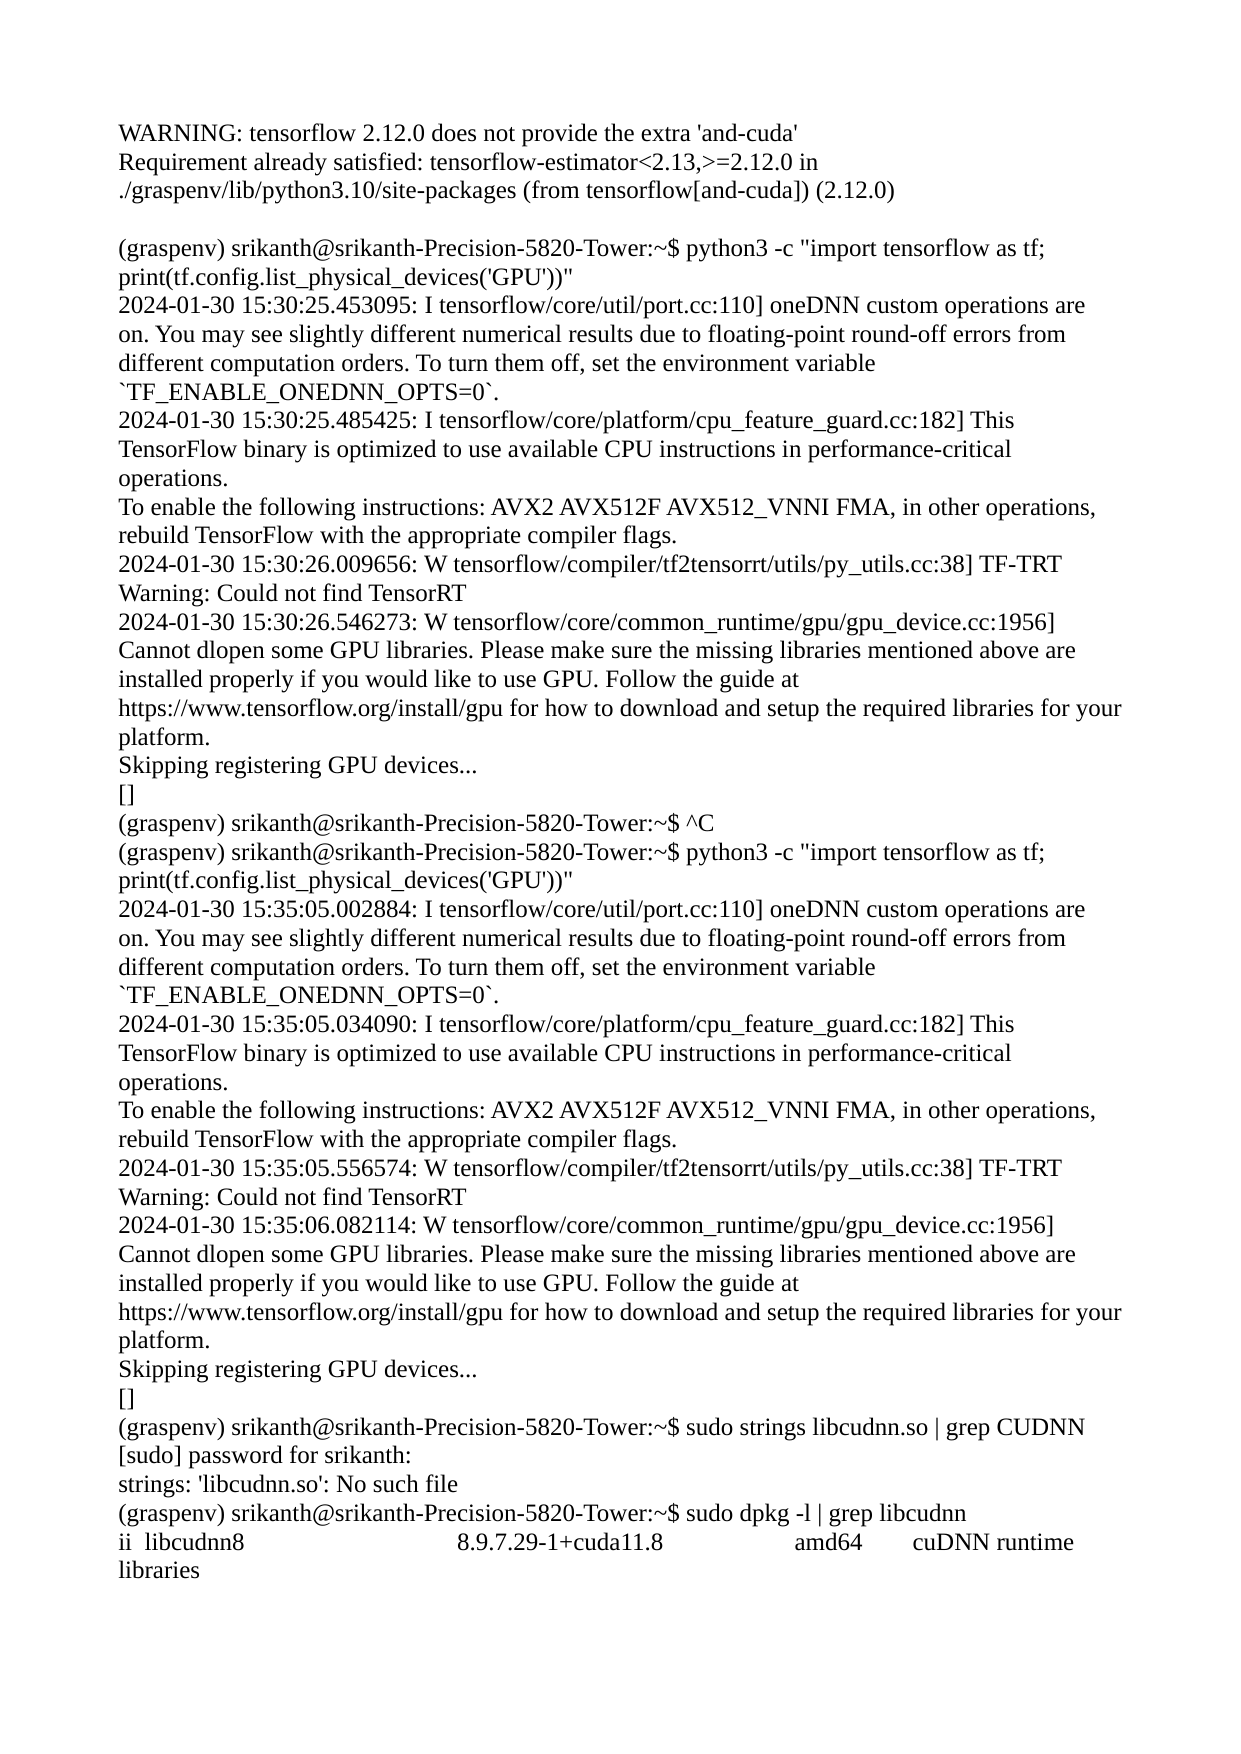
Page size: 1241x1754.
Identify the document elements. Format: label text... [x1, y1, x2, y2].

text [sudo] password for srikanth: [118, 1441, 1122, 1469]
text [] [118, 1383, 1122, 1412]
text (graspenv) srikanth@srikanth-Precision-5820-Tower:~$ python3 -c "import tensorflow as tf; print(tf.config.list_physical_devices('GPU'))" [118, 837, 1122, 894]
text (graspenv) srikanth@srikanth-Precision-5820-Tower:~$ sudo strings libcudnn.so | grep CUDNN [118, 1412, 1122, 1441]
text 2024-01-30 15:30:26.009656: W tensorflow/compiler/tf2tensorrt/utils/py_utils.cc:38] TF-TRT Warning: Could not find TensorRT [118, 549, 1122, 607]
text 2024-01-30 15:30:26.546273: W tensorflow/core/common_runtime/gpu/gpu_device.cc:1956] Cannot dlopen some GPU libraries. Please make sure the missing libraries mentioned above are installed properly if you would like to use GPU. Follow the guide at https://www.tensorflow.org/install/gpu for how to download and setup the required libraries for your platform. [118, 607, 1122, 751]
text 2024-01-30 15:35:06.082114: W tensorflow/core/common_runtime/gpu/gpu_device.cc:1956] Cannot dlopen some GPU libraries. Please make sure the missing libraries mentioned above are installed properly if you would like to use GPU. Follow the guide at https://www.tensorflow.org/install/gpu for how to download and setup the required libraries for your platform. [118, 1211, 1122, 1354]
text Skipping registering GPU devices... [118, 751, 1122, 779]
text To enable the following instructions: AVX2 AVX512F AVX512_VNNI FMA, in other operations, rebuild TensorFlow with the appropriate compiler flags. [118, 492, 1122, 549]
text 2024-01-30 15:35:05.556574: W tensorflow/compiler/tf2tensorrt/utils/py_utils.cc:38] TF-TRT Warning: Could not find TensorRT [118, 1153, 1122, 1211]
text To enable the following instructions: AVX2 AVX512F AVX512_VNNI FMA, in other operations, rebuild TensorFlow with the appropriate compiler flags. [118, 1096, 1122, 1153]
text 2024-01-30 15:30:25.453095: I tensorflow/core/util/port.cc:110] oneDNN custom operations are on. You may see slightly different numerical results due to floating-point round-off errors from different computation orders. To turn them off, set the environment variable `TF_ENABLE_ONEDNN_OPTS=0`. [118, 291, 1122, 406]
text 2024-01-30 15:35:05.034090: I tensorflow/core/platform/cpu_feature_guard.cc:182] This TensorFlow binary is optimized to use available CPU instructions in performance-critical operations. [118, 1009, 1122, 1096]
text 2024-01-30 15:30:25.485425: I tensorflow/core/platform/cpu_feature_guard.cc:182] This TensorFlow binary is optimized to use available CPU instructions in performance-critical operations. [118, 406, 1122, 492]
text Requirement already satisfied: tensorflow-estimator<2.13,>=2.12.0 in ./graspenv/lib/python3.10/site-packages (from tensorflow[and-cuda]) (2.12.0) [118, 147, 1122, 204]
text WARNING: tensorflow 2.12.0 does not provide the extra 'and-cuda' [118, 118, 1122, 147]
text (graspenv) srikanth@srikanth-Precision-5820-Tower:~$ ^C [118, 808, 1122, 837]
text 2024-01-30 15:35:05.002884: I tensorflow/core/util/port.cc:110] oneDNN custom operations are on. You may see slightly different numerical results due to floating-point round-off errors from different computation orders. To turn them off, set the environment variable `TF_ENABLE_ONEDNN_OPTS=0`. [118, 894, 1122, 1009]
text (graspenv) srikanth@srikanth-Precision-5820-Tower:~$ python3 -c "import tensorflow as tf; print(tf.config.list_physical_devices('GPU'))" [118, 233, 1122, 291]
text Skipping registering GPU devices... [118, 1354, 1122, 1383]
text ii libcudnn8 8.9.7.29-1+cuda11.8 amd64 cuDNN runtime libraries [118, 1527, 1122, 1584]
text [] [118, 779, 1122, 808]
text (graspenv) srikanth@srikanth-Precision-5820-Tower:~$ sudo dpkg -l | grep libcudnn [118, 1498, 1122, 1527]
text strings: 'libcudnn.so': No such file [118, 1469, 1122, 1498]
